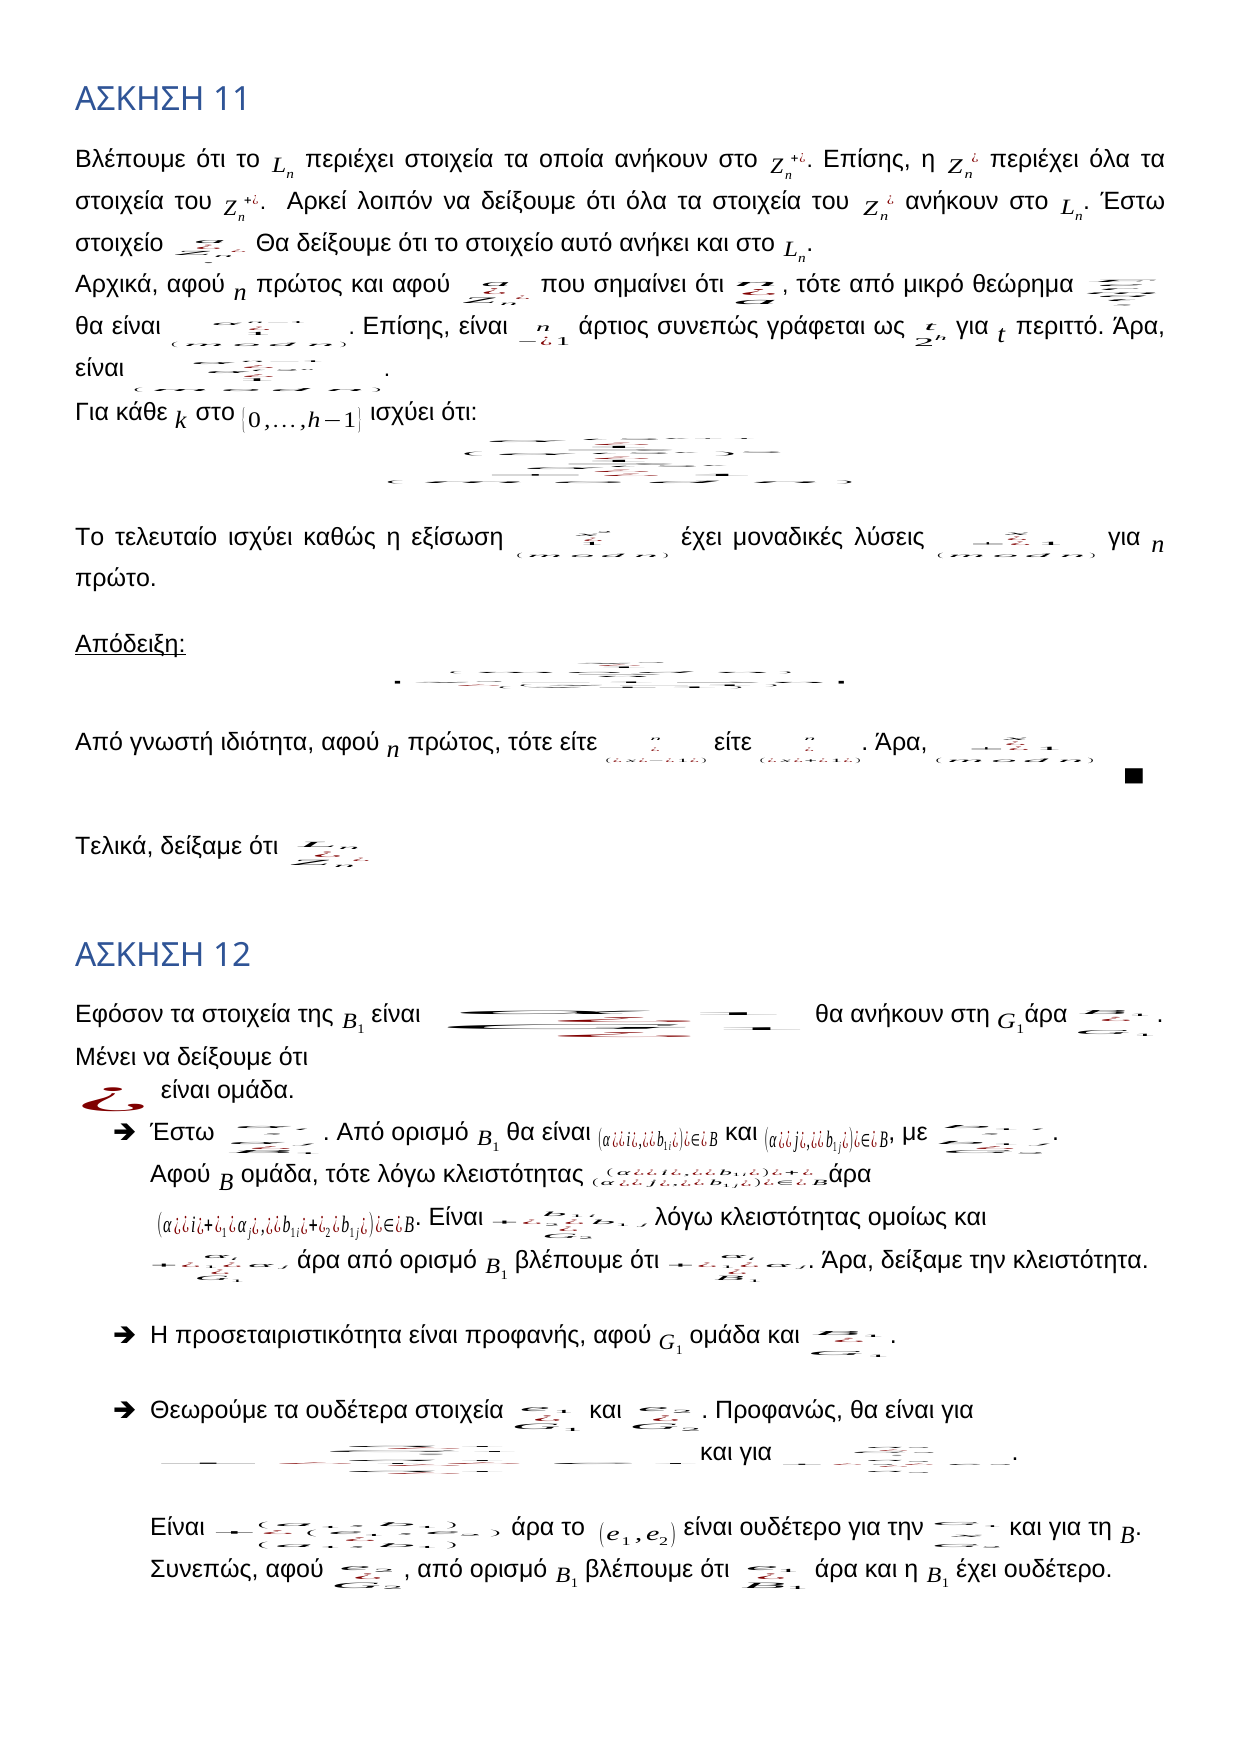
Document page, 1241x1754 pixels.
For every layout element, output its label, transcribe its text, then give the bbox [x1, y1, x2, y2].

text Απόδειξη: [75, 629, 1165, 658]
text Αφού ομάδα, τότε λόγω κλειστότητας άρα [150, 1159, 1165, 1198]
text Από γνωστή ιδιότητα, αφού πρώτος, τότε είτε είτε . Άρα, [75, 726, 1165, 764]
text άρα από ορισμό βλέπουμε ότι . Άρα, δείξαμε την κλειστότητα. [150, 1245, 1165, 1283]
text Είναι άρα το είναι ουδέτερο για την και για τη . Συνεπώς, αφού , από ορισμό βλέπουμε ότι άρα και η έχει ουδέτερο. [150, 1512, 1165, 1591]
text . Είναι λόγω κλειστότητας ομοίως και [150, 1202, 1165, 1241]
text Αρχικά, αφού πρώτος και αφού που σημαίνει ότι , τότε από μικρό θεώρημα θα είναι . Επίσης, είναι άρτιος συνεπώς γράφεται ως για περιττό. Άρα, είναι . [75, 269, 1165, 393]
text Βλέπουμε ότι το περιέχει στοιχεία τα οποία ανήκουν στο . Επίσης, η περιέχει όλα τα στοιχεία του . Αρκεί λοιπόν να δείξουμε ότι όλα τα στοιχεία του ανήκουν στο . Έστω στοιχείο Θα δείξουμε ότι το στοιχείο αυτό ανήκει και στο . [75, 144, 1165, 265]
list Θεωρούμε τα ουδέτερα στοιχεία και . Προφανώς, θα είναι για [112, 1395, 1165, 1432]
list Έστω . Από ορισμό θα είναι και , με . [112, 1117, 1165, 1155]
text Εφόσον τα στοιχεία της είναι θα ανήκουν στη άρα . Μένει να δείξουμε ότι [75, 999, 1165, 1071]
subtitle ΑΣΚΗΣΗ 12 [75, 931, 1165, 976]
text Για κάθε στο ισχύει ότι: [75, 397, 1165, 434]
text ▀ [1050, 768, 1165, 797]
text είναι ομάδα. [75, 1075, 1165, 1112]
subtitle ΑΣΚΗΣΗ 11 [75, 75, 1165, 120]
text Τελικά, δείξαμε ότι [75, 831, 1165, 868]
text Το τελευταίο ισχύει καθώς η εξίσωση έχει μοναδικές λύσεις για πρώτο. [75, 522, 1165, 592]
list Η προσεταιριστικότητα είναι προφανής, αφού ομάδα και . [112, 1321, 1165, 1358]
text και για . [150, 1436, 1165, 1475]
